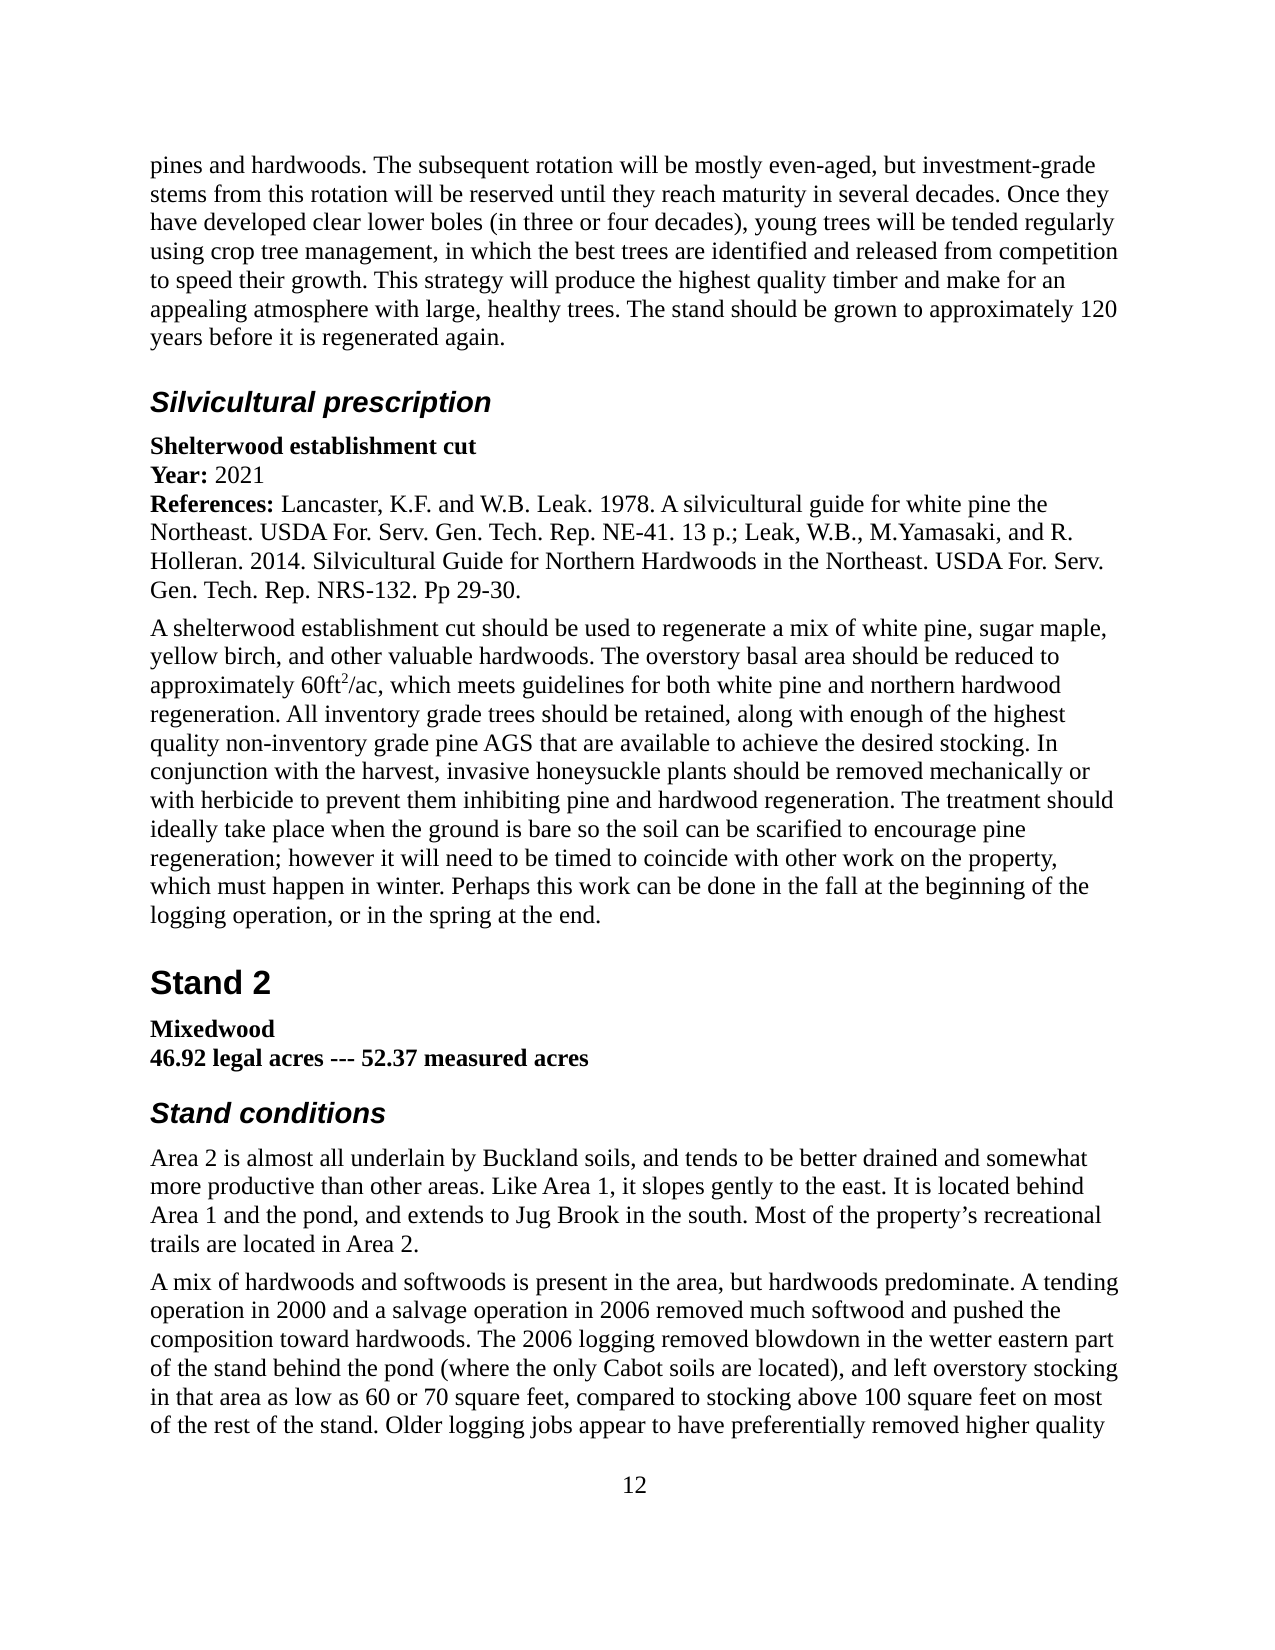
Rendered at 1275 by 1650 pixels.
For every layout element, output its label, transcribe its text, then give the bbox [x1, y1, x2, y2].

subtitle Stand 2 [150, 963, 1125, 1002]
text Area 2 is almost all underlain by Buckland soils, and tends to be better drained and somewhat more productive than other areas. Like Area 1, it slopes gently to the east. It is located behind Area 1 and the pond, and extends to Jug Brook in the south. Most of the property’s recreational trails are located in Area 2. [150, 1143, 1125, 1258]
text A mix of hardwoods and softwoods is present in the area, but hardwoods predominate. A tending operation in 2000 and a salvage operation in 2006 removed much softwood and pushed the composition toward hardwoods. The 2006 logging removed blowdown in the wetter eastern part of the stand behind the pond (where the only Cabot soils are located), and left overstory stocking in that area as low as 60 or 70 square feet, compared to stocking above 100 square feet on most of the rest of the stand. Older logging jobs appear to have preferentially removed higher quality [150, 1267, 1125, 1439]
text Shelterwood establishment cut Year: 2021 References: Lancaster, K.F. and W.B. Leak. 1978. A silvicultural guide for white pine the Northeast. USDA For. Serv. Gen. Tech. Rep. NE-41. 13 p.; Leak, W.B., M.Yamasaki, and R. Holleran. 2014. Silvicultural Guide for Northern Hardwoods in the Northeast. USDA For. Serv. Gen. Tech. Rep. NRS-132. Pp 29-30. [150, 431, 1125, 604]
subtitle Stand conditions [150, 1097, 1125, 1130]
text Mixedwood 46.92 legal acres --- 52.37 measured acres [150, 1014, 1125, 1072]
text A shelterwood establishment cut should be used to regenerate a mix of white pine, sugar maple, yellow birch, and other valuable hardwoods. The overstory basal area should be reduced to approximately 60ft2/ac, which meets guidelines for both white pine and northern hardwood regeneration. All inventory grade trees should be retained, along with enough of the highest quality non-inventory grade pine AGS that are available to achieve the desired stocking. In conjunction with the harvest, invasive honeysuckle plants should be removed mechanically or with herbicide to prevent them inhibiting pine and hardwood regeneration. The treatment should ideally take place when the ground is bare so the soil can be scarified to encourage pine regeneration; however it will need to be timed to coincide with other work on the property, which must happen in winter. Perhaps this work can be done in the fall at the beginning of the logging operation, or in the spring at the end. [150, 613, 1125, 929]
text pines and hardwoods. The subsequent rotation will be mostly even-aged, but investment-grade stems from this rotation will be reserved until they reach maturity in several decades. Once they have developed clear lower boles (in three or four decades), young trees will be tended regularly using crop tree management, in which the best trees are identified and released from competition to speed their growth. This strategy will produce the highest quality timber and make for an appealing atmosphere with large, healthy trees. The stand should be grown to approximately 120 years before it is regenerated again. [150, 150, 1125, 351]
subtitle Silvicultural prescription [150, 385, 1125, 419]
